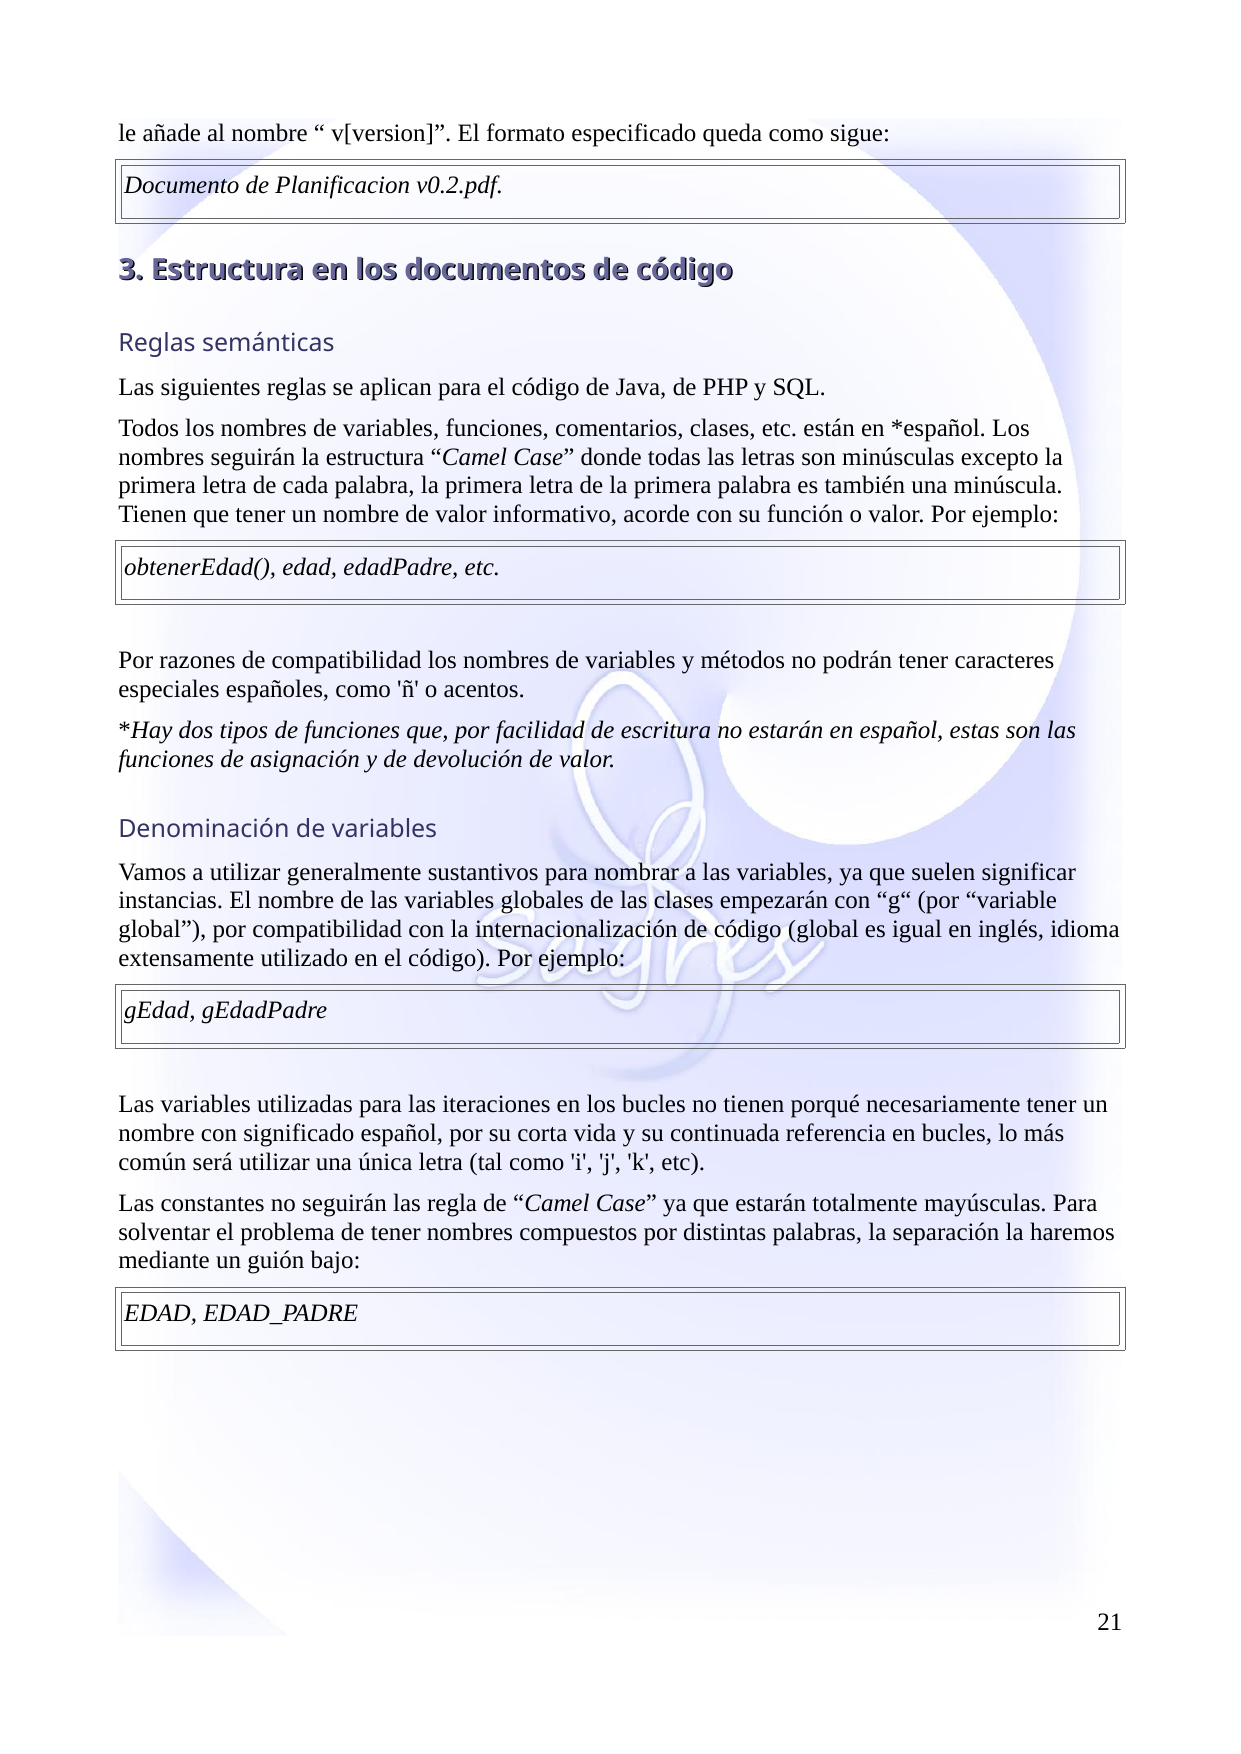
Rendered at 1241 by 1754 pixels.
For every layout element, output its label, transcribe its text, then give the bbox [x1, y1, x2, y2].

table_header EDAD, EDAD_PADRE [118, 1288, 1122, 1345]
picture [118, 1345, 1122, 1350]
picture [118, 703, 1122, 715]
subtitle Reglas semánticas [118, 325, 1122, 359]
picture [118, 1351, 1122, 1636]
picture [118, 359, 1122, 372]
text Por razones de compatibilidad los nombres de variables y métodos no podrán tener caracteres especiales españoles, como 'ñ' o acentos. [118, 645, 1122, 703]
picture [118, 773, 1122, 810]
picture [118, 844, 1122, 857]
text Las siguientes reglas se aplican para el código de Java, de PHP y SQL. [118, 372, 1122, 400]
picture [118, 1042, 1122, 1048]
picture [118, 1175, 1122, 1188]
table_header Documento de Planificacion v0.2.pdf. [118, 160, 1122, 217]
table_header obtenerEdad(), edad, edadPadre, etc. [118, 541, 1122, 598]
picture [118, 528, 1122, 540]
subtitle 3. Estructura en los documentos de código [118, 248, 1122, 288]
picture [118, 288, 1122, 325]
subtitle Denominación de variables [118, 810, 1122, 844]
picture [118, 605, 1122, 645]
text Todos los nombres de variables, funciones, comentarios, clases, etc. están en *español. Los nombres seguirán la estructura “Camel Case” donde todas las letras son minúsculas excepto la primera letra de cada palabra, la primera letra de la primera palabra es también una minúscula. Tienen que tener un nombre de valor informativo, acorde con su función o valor. Por ejemplo: [118, 413, 1122, 528]
picture [118, 1049, 1122, 1089]
picture [118, 224, 1122, 248]
text *Hay dos tipos de funciones que, por facilidad de escritura no estarán en español, estas son las funciones de asignación y de devolución de valor. [118, 715, 1122, 773]
text le añade al nombre “ v[version]”. El formato especificado queda como sigue: [118, 118, 1122, 147]
table_header gEdad, gEdadPadre [118, 985, 1122, 1042]
picture [118, 147, 1122, 159]
text Las variables utilizadas para las iteraciones en los bucles no tienen porqué necesariamente tener un nombre con significado español, por su corta vida y su continuada referencia en bucles, lo más común será utilizar una única letra (tal como 'i', 'j', 'k', etc). [118, 1089, 1122, 1175]
picture [118, 400, 1122, 413]
picture [118, 1274, 1122, 1287]
text Las constantes no seguirán las regla de “Camel Case” ya que estarán totalmente mayúsculas. Para solventar el problema de tener nombres compuestos por distintas palabras, la separación la haremos mediante un guión bajo: [118, 1188, 1122, 1274]
picture [118, 598, 1122, 604]
text Vamos a utilizar generalmente sustantivos para nombrar a las variables, ya que suelen significar instancias. El nombre de las variables globales de las clases empezarán con “g“ (por “variable global”), por compatibilidad con la internacionalización de código (global es igual en inglés, idioma extensamente utilizado en el código). Por ejemplo: [118, 857, 1122, 972]
picture [118, 217, 1122, 223]
picture [118, 972, 1122, 984]
